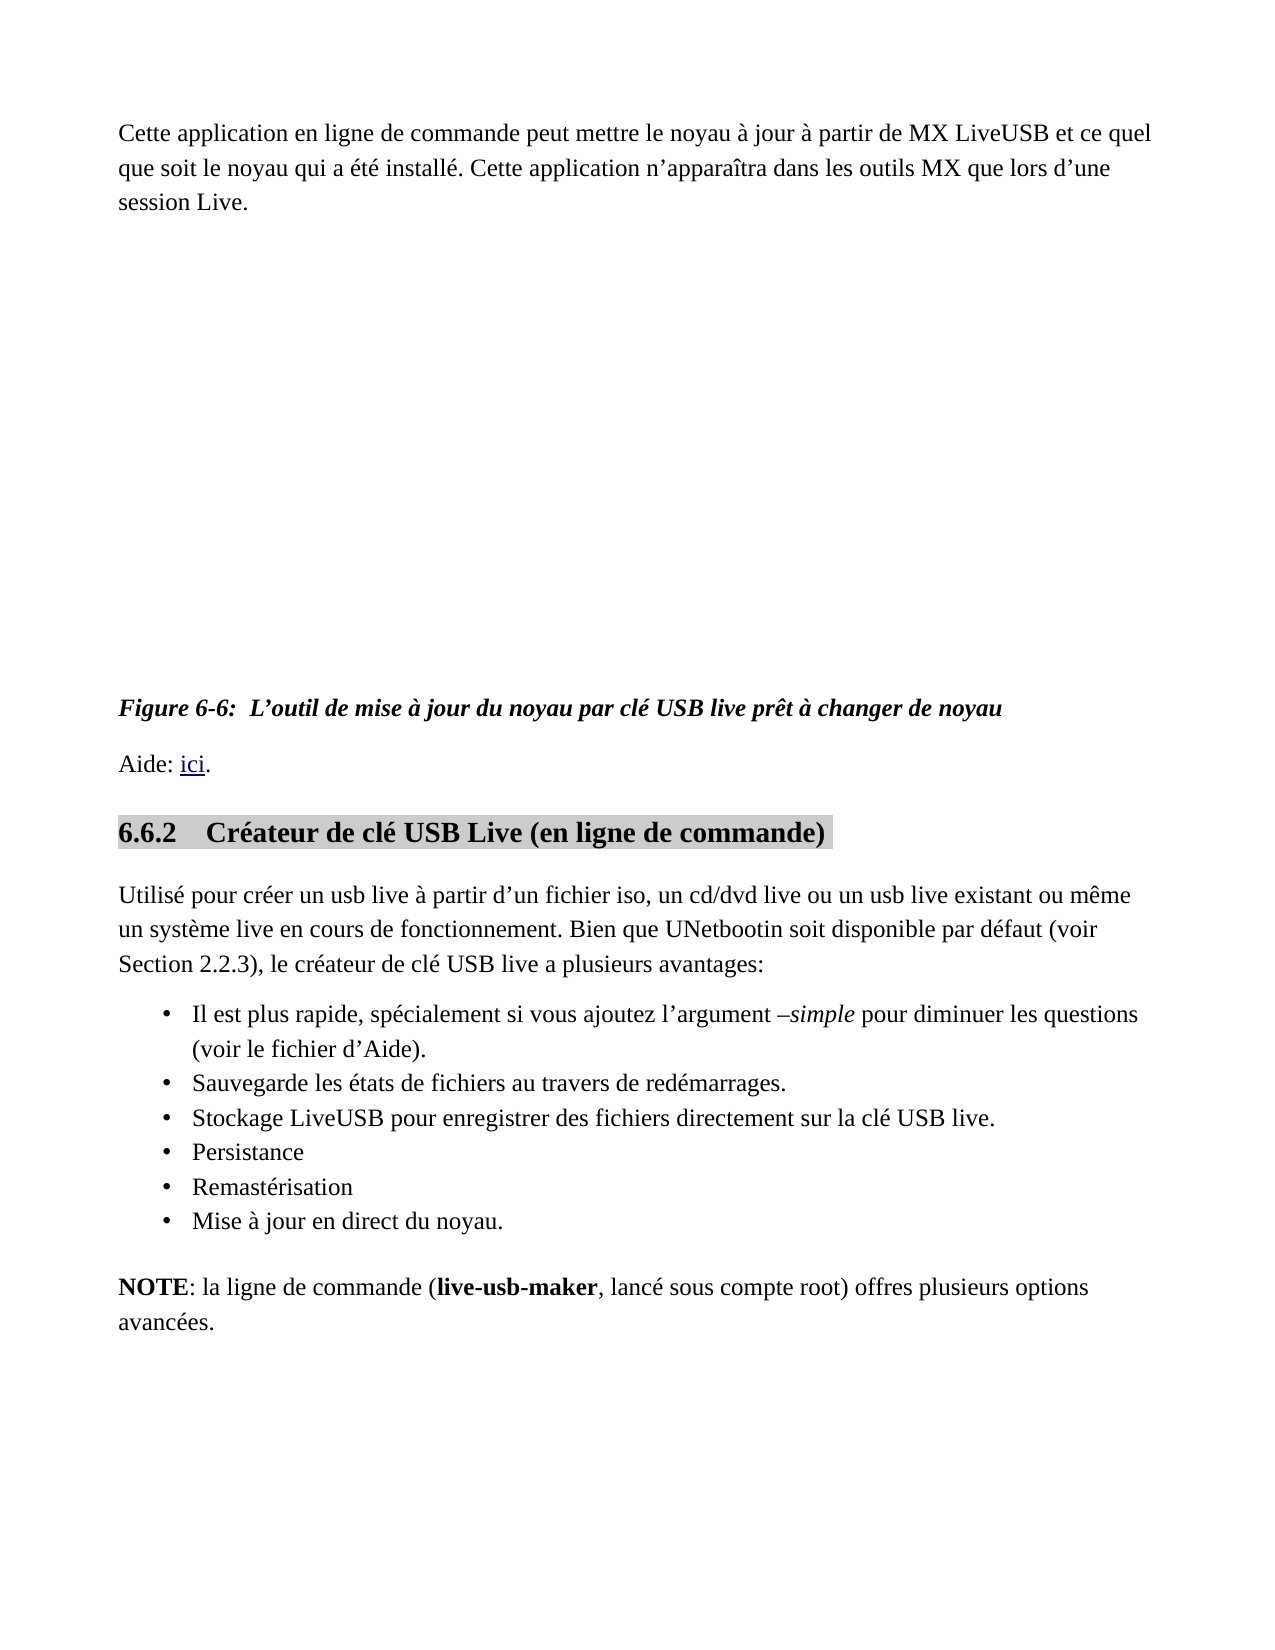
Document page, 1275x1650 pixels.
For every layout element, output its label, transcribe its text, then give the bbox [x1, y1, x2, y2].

text Utilisé pour créer un usb live à partir d’un fichier iso, un cd/dvd live ou un usb live existant ou même un système live en cours de fonctionnement. Bien que UNetbootin soit disponible par défaut (voir Section 2.2.3), le créateur de clé USB live a plusieurs avantages: [118, 880, 1157, 978]
text NOTE: la ligne de commande (live-usb-maker, lancé sous compte root) offres plusieurs options avancées. [118, 1272, 1157, 1335]
subtitle 6.6.2 Créateur de clé USB Live (en ligne de commande) [833, 815, 1157, 849]
list Remastérisation [162, 1172, 1157, 1200]
list Persistance [162, 1137, 1157, 1166]
list Mise à jour en direct du noyau. [162, 1206, 1157, 1235]
list Il est plus rapide, spécialement si vous ajoutez l’argument –simple pour diminuer les questions (voir le fichier d’Aide). [162, 999, 1157, 1062]
text Cette application en ligne de commande peut mettre le noyau à jour à partir de MX LiveUSB et ce quel que soit le noyau qui a été installé. Cette application n’apparaîtra dans les outils MX que lors d’une session Live. [118, 118, 1157, 216]
list Sauvegarde les états de fichiers au travers de redémarrages. [162, 1068, 1157, 1097]
text Aide: ici. [118, 749, 1157, 778]
list Stockage LiveUSB pour enregistrer des fichiers directement sur la clé USB live. [162, 1103, 1157, 1131]
text Figure 6-6: L’outil de mise à jour du noyau par clé USB live prêt à changer de noyau [118, 693, 1157, 721]
